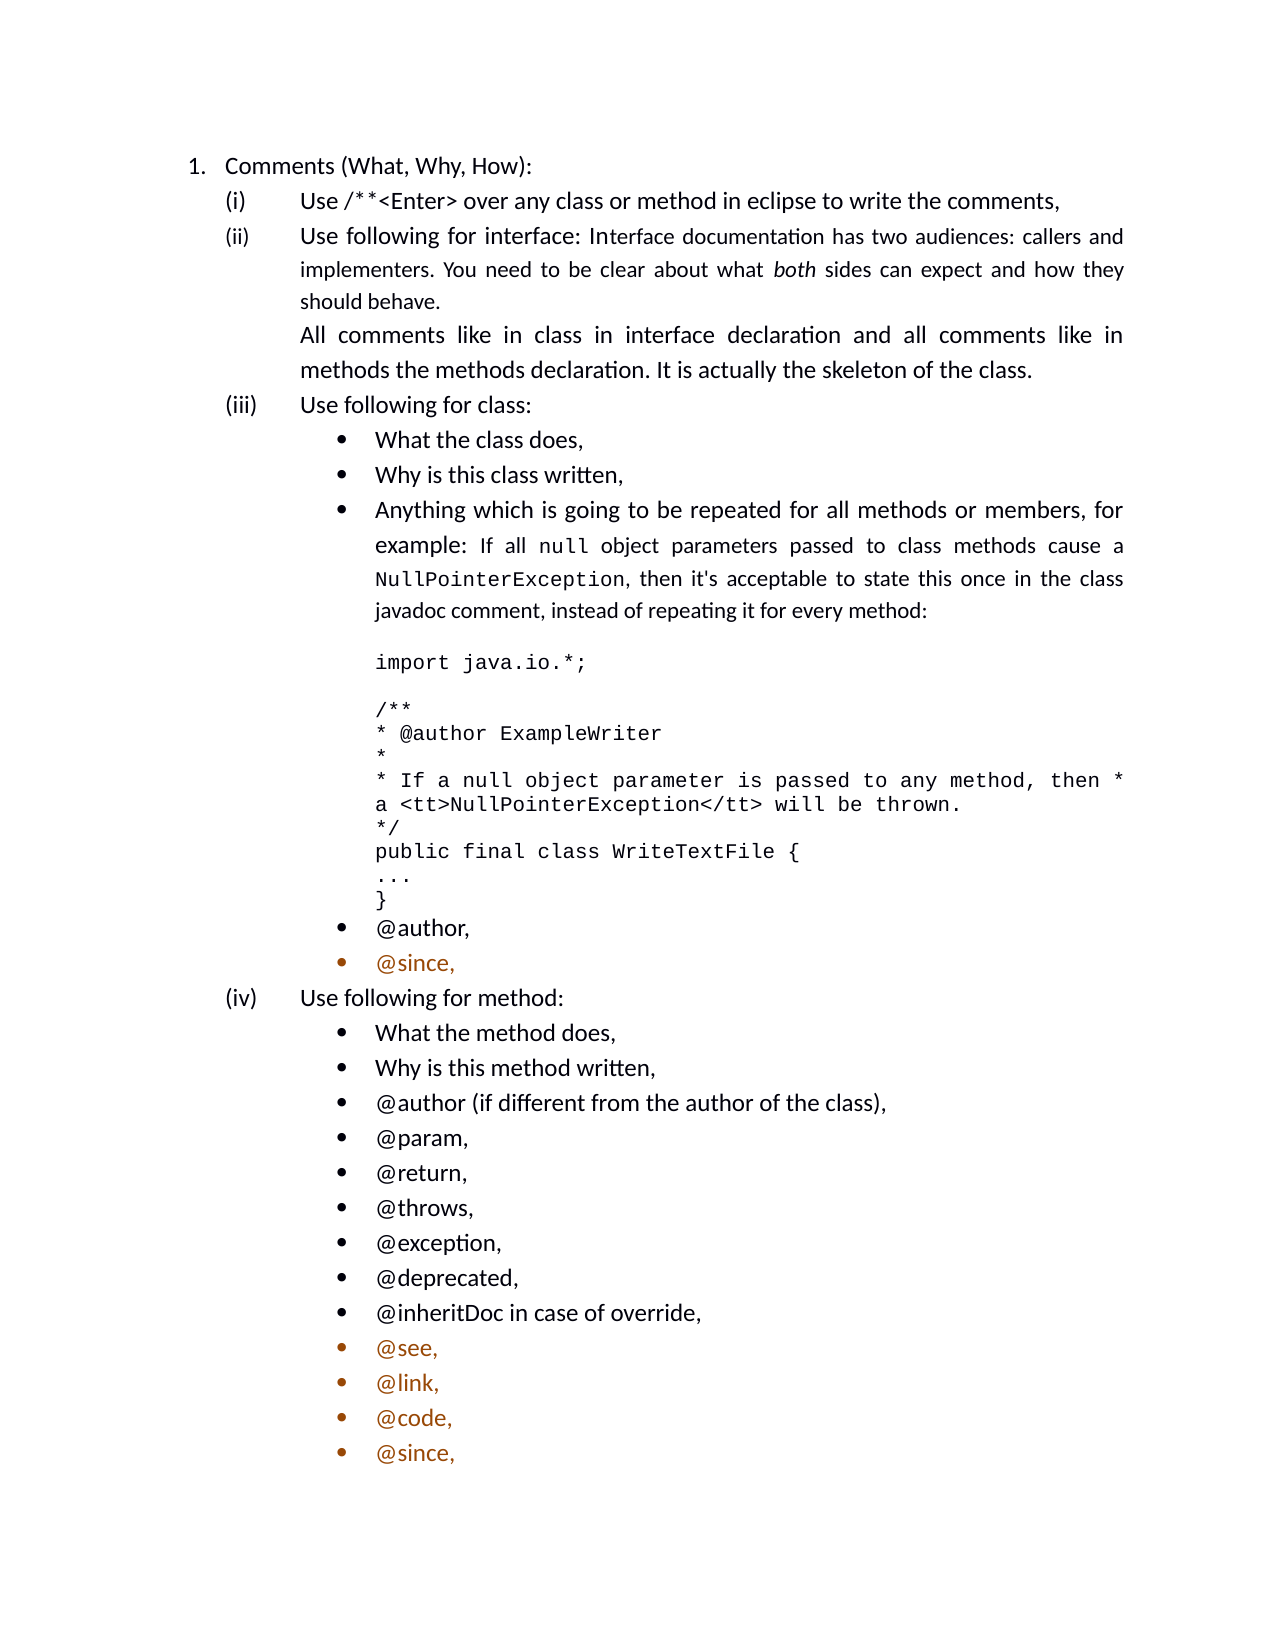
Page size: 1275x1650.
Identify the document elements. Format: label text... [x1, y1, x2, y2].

list * [375, 747, 1125, 771]
list public final class WriteTextFile { [375, 841, 1125, 865]
list Why is this class written, [337, 459, 1125, 489]
list /** [375, 699, 1125, 723]
list @see, [337, 1332, 1125, 1363]
list Anything which is going to be repeated for all methods or members, for example: If all null object parameters passed to class methods cause a NullPointerException, then it's acceptable to state this once in the class javadoc comment, instead of repeating it for every method: [337, 494, 1125, 624]
list @param, [337, 1122, 1125, 1153]
list All comments like in class in interface declaration and all comments like in methods the methods declaration. It is actually the skeleton of the class. [225, 319, 1125, 384]
list Use following for method: [225, 982, 1125, 1013]
list * If a null object parameter is passed to any method, then * a <tt>NullPointerException</tt> will be thrown. [375, 771, 1125, 818]
list What the method does, [337, 1017, 1125, 1048]
list @since, [337, 947, 1125, 978]
list @deprecated, [337, 1262, 1125, 1293]
list import java.io.*; [375, 652, 1125, 676]
list * @author ExampleWriter [375, 723, 1125, 747]
list @exception, [337, 1227, 1125, 1258]
list Use following for class: [225, 389, 1125, 419]
list */ [375, 818, 1125, 841]
list Use /**<Enter> over any class or method in eclipse to write the comments, [225, 185, 1125, 216]
list Why is this method written, [337, 1052, 1125, 1083]
list @throws, [337, 1192, 1125, 1223]
list What the class does, [337, 424, 1125, 454]
list @author (if different from the author of the class), [337, 1087, 1125, 1118]
list @return, [337, 1157, 1125, 1188]
list Use following for interface: Interface documentation has two audiences: callers and implementers. You need to be clear about what both sides can expect and how they should behave. [225, 220, 1125, 315]
list Comments (What, Why, How): [187, 150, 1125, 181]
list @link, [337, 1367, 1125, 1398]
list ... [375, 865, 1125, 889]
list @code, [337, 1402, 1125, 1433]
list @author, [337, 912, 1125, 943]
list } [375, 889, 1125, 912]
list @since, [337, 1437, 1125, 1468]
list @inheritDoc in case of override, [337, 1297, 1125, 1328]
